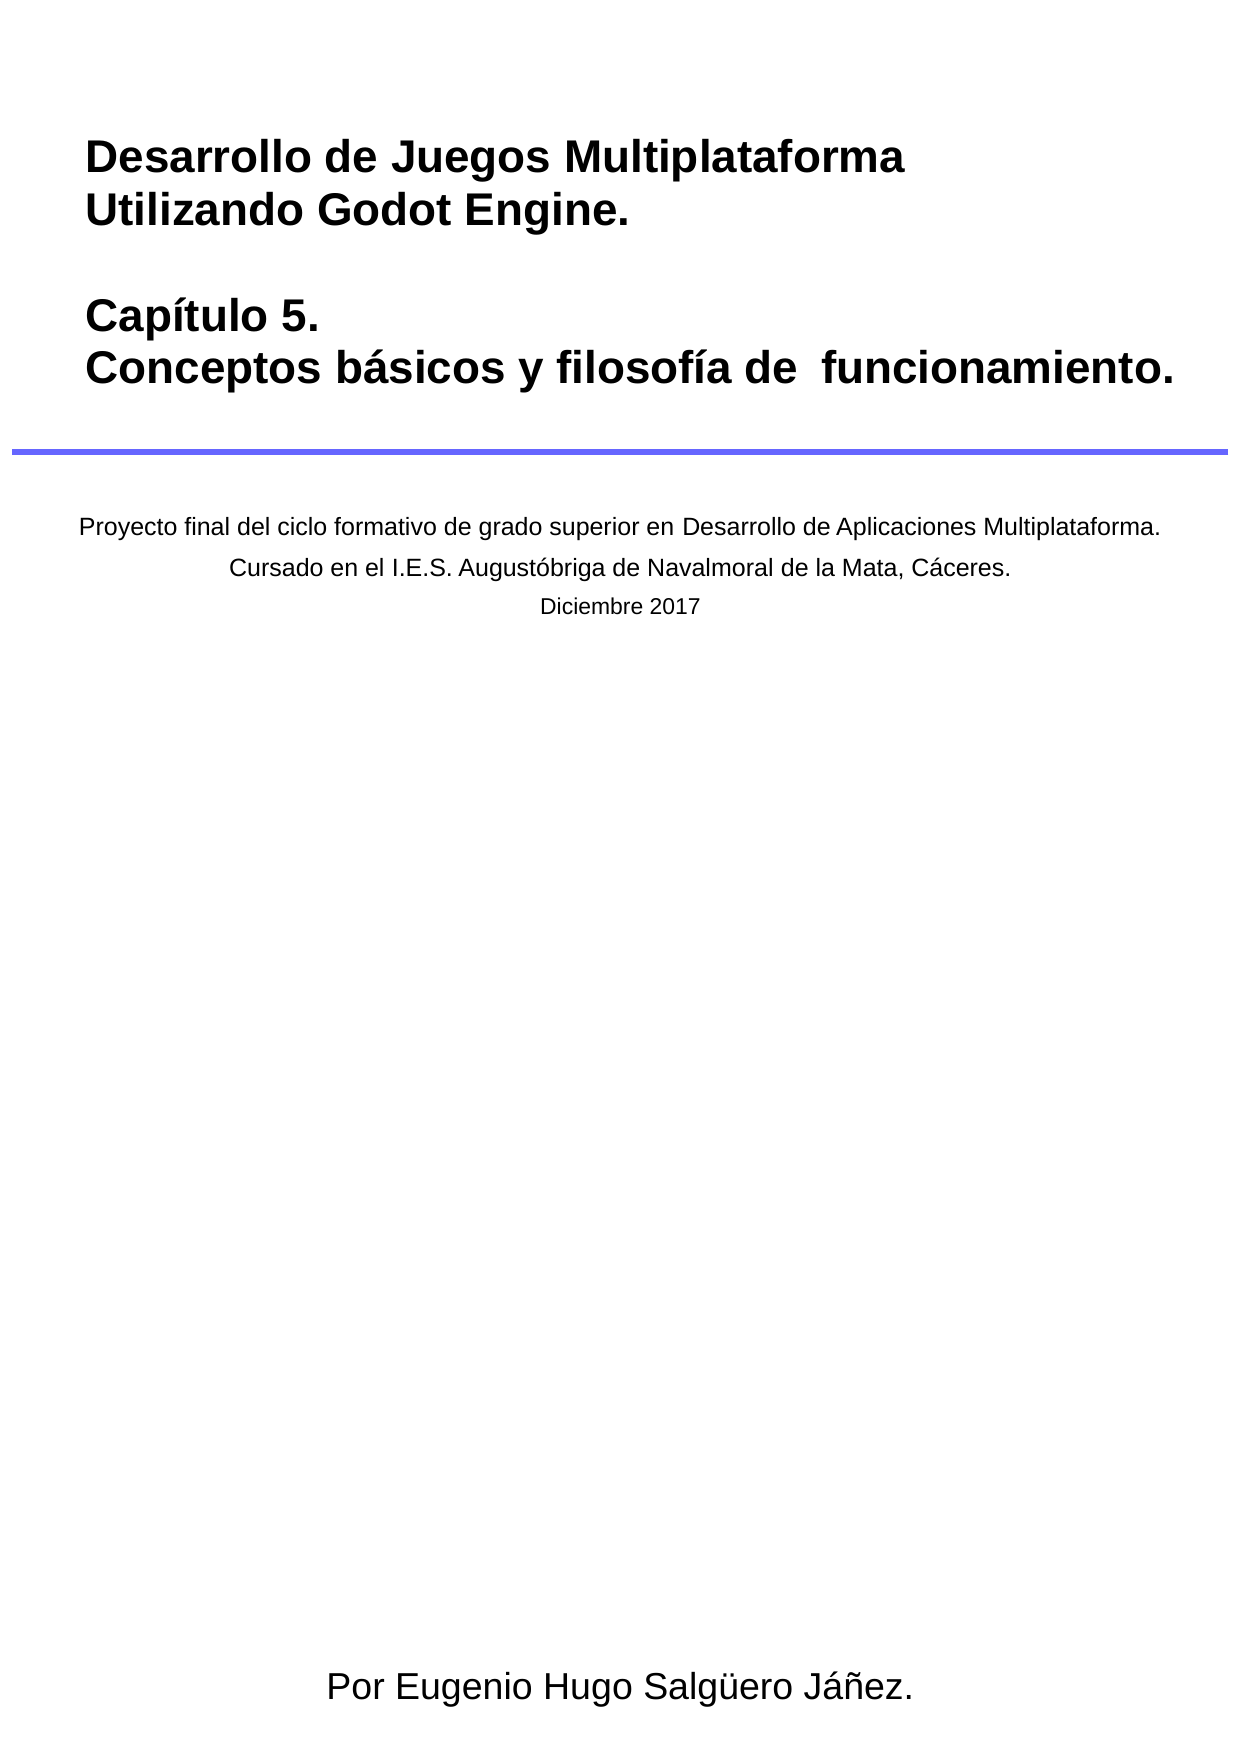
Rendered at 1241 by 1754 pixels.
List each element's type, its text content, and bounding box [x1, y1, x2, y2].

title Desarrollo de Juegos Multiplataforma Utilizando Godot Engine. Capítulo 5. Conceptos básicos y filosofía de funcionamiento. [12, 127, 1228, 449]
text Proyecto final del ciclo formativo de grado superior en Desarrollo de Aplicaciones Multiplataforma. [23, 512, 1217, 541]
text Cursado en el I.E.S. Augustóbriga de Navalmoral de la Mata, Cáceres. [23, 553, 1217, 581]
text Diciembre 2017 [23, 593, 1217, 619]
subtitle Por Eugenio Hugo Salgüero Jáñez. [12, 1664, 1228, 1707]
